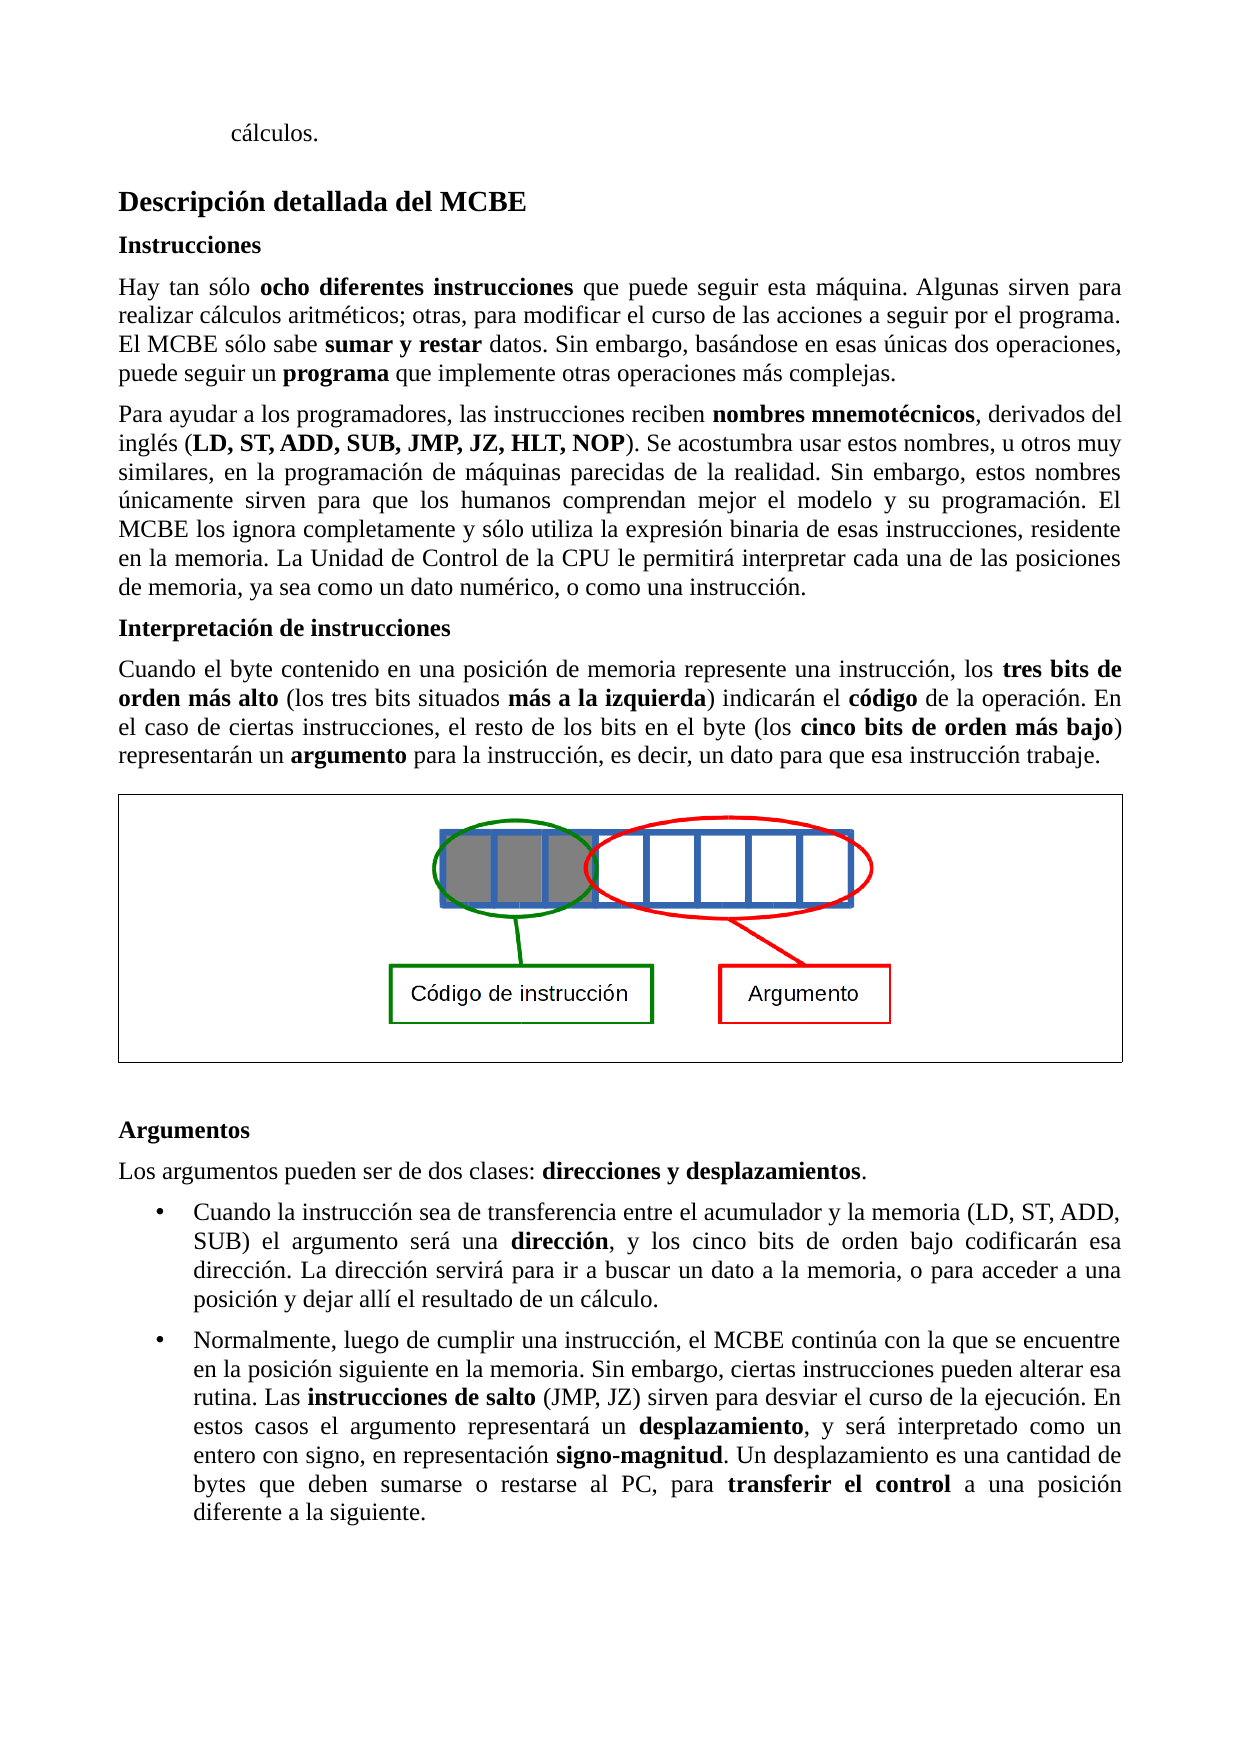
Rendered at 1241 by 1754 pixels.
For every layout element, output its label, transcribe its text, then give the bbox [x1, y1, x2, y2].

list Cuando la instrucción sea de transferencia entre el acumulador y la memoria (LD, ST, ADD, SUB) el argumento será una dirección, y los cinco bits de orden bajo codificarán esa dirección. La dirección servirá para ir a buscar un dato a la memoria, o para acceder a una posición y dejar allí el resultado de un cálculo. [156, 1197, 1122, 1312]
text Interpretación de instrucciones [118, 613, 1122, 642]
text Para ayudar a los programadores, las instrucciones reciben nombres mnemotécnicos, derivados del inglés (LD, ST, ADD, SUB, JMP, JZ, HLT, NOP). Se acostumbra usar estos nombres, u otros muy similares, en la programación de máquinas parecidas de la realidad. Sin embargo, estos nombres únicamente sirven para que los humanos comprendan mejor el modelo y su programación. El MCBE los ignora completamente y sólo utiliza la expresión binaria de esas instrucciones, residente en la memoria. La Unidad de Control de la CPU le permitirá interpretar cada una de las posiciones de memoria, ya sea como un dato numérico, o como una instrucción. [118, 399, 1122, 600]
text Hay tan sólo ocho diferentes instrucciones que puede seguir esta máquina. Algunas sirven para realizar cálculos aritméticos; otras, para modificar el curso de las acciones a seguir por el programa. El MCBE sólo sabe sumar y restar datos. Sin embargo, basándose en esas únicas dos operaciones, puede seguir un programa que implemente otras operaciones más complejas. [118, 272, 1122, 387]
list cálculos. [193, 118, 1122, 147]
text Argumentos [118, 1115, 1122, 1144]
text Los argumentos pueden ser de dos clases: direcciones y desplazamientos. [118, 1156, 1122, 1185]
text Instrucciones [118, 230, 1122, 259]
subtitle Descripción detallada del MCBE [118, 184, 1122, 218]
text Cuando el byte contenido en una posición de memoria represente una instrucción, los tres bits de orden más alto (los tres bits situados más a la izquierda) indicarán el código de la operación. En el caso de ciertas instrucciones, el resto de los bits en el byte (los cinco bits de orden más bajo) representarán un argumento para la instrucción, es decir, un dato para que esa instrucción trabaje. [118, 654, 1122, 769]
picture [386, 813, 891, 1024]
list Normalmente, luego de cumplir una instrucción, el MCBE continúa con la que se encuentre en la posición siguiente en la memoria. Sin embargo, ciertas instrucciones pueden alterar esa rutina. Las instrucciones de salto (JMP, JZ) sirven para desviar el curso de la ejecución. En estos casos el argumento representará un desplazamiento, y será interpretado como un entero con signo, en representación signo-magnitud. Un desplazamiento es una cantidad de bytes que deben sumarse o restarse al PC, para transferir el control a una posición diferente a la siguiente. [156, 1325, 1122, 1526]
